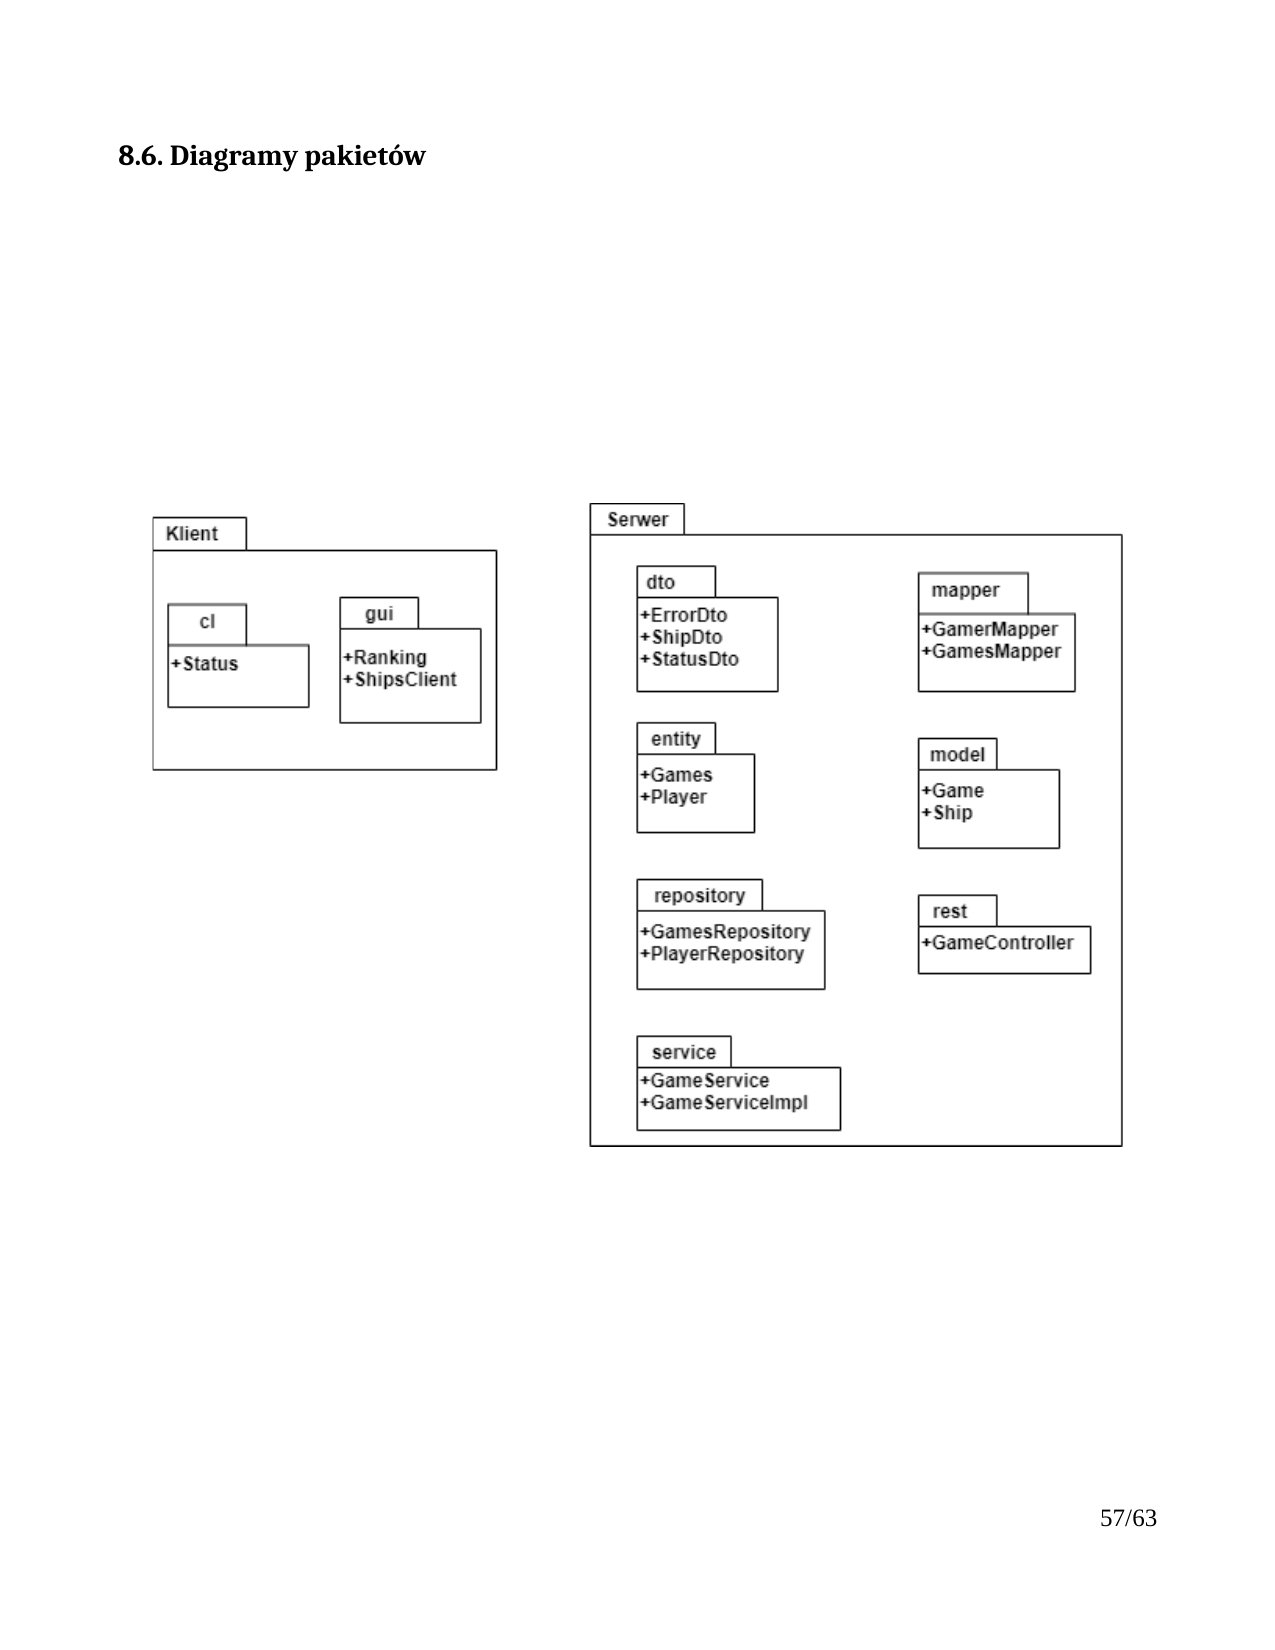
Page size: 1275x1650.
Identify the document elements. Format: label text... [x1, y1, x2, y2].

subtitle 8.6. Diagramy pakietów [118, 139, 1157, 172]
picture [152, 503, 1123, 1147]
